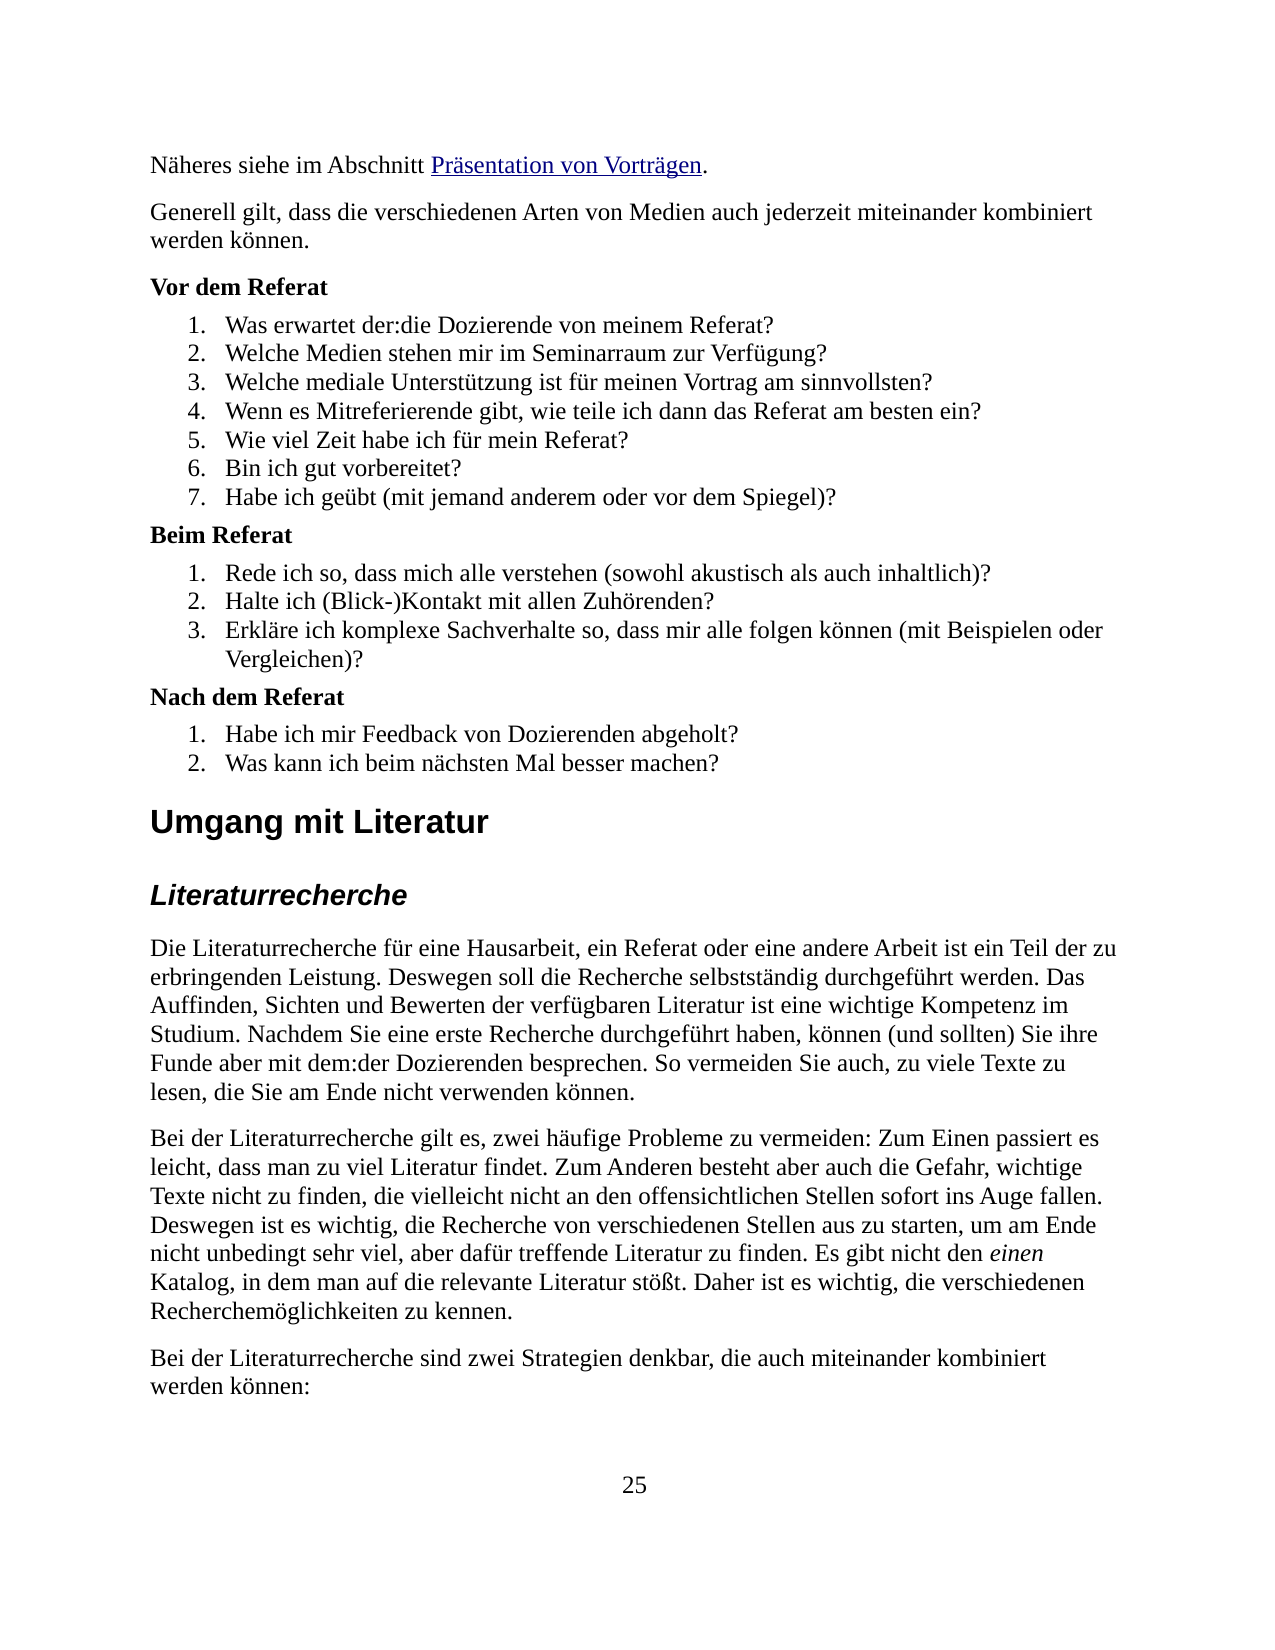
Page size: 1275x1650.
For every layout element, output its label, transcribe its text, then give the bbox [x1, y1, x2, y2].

list Rede ich so, dass mich alle verstehen (sowohl akustisch als auch inhaltlich)? [187, 558, 1125, 586]
subtitle Umgang mit Literatur [150, 802, 1125, 841]
list Halte ich (Blick-)Kontakt mit allen Zuhörenden? [187, 586, 1125, 615]
text Vor dem Referat [150, 272, 1125, 301]
list Welche Medien stehen mir im Seminarraum zur Verfügung? [187, 338, 1125, 367]
list Was erwartet der:die Dozierende von meinem Referat? [187, 310, 1125, 338]
text Beim Referat [150, 520, 1125, 549]
list Wenn es Mitreferierende gibt, wie teile ich dann das Referat am besten ein? [187, 396, 1125, 425]
list Welche mediale Unterstützung ist für meinen Vortrag am sinnvollsten? [187, 367, 1125, 396]
list Erkläre ich komplexe Sachverhalte so, dass mir alle folgen können (mit Beispielen oder Vergleichen)? [187, 615, 1125, 673]
subtitle Literaturrecherche [150, 878, 1125, 912]
text Die Literaturrecherche für eine Hausarbeit, ein Referat oder eine andere Arbeit ist ein Teil der zu erbringenden Leistung. Deswegen soll die Recherche selbstständig durchgeführt werden. Das Auffinden, Sichten und Bewerten der verfügbaren Literatur ist eine wichtige Kompetenz im Studium. Nachdem Sie eine erste Recherche durchgeführt haben, können (und sollten) Sie ihre Funde aber mit dem:der Dozierenden besprechen. So vermeiden Sie auch, zu viele Texte zu lesen, die Sie am Ende nicht verwenden können. [150, 933, 1125, 1106]
list Was kann ich beim nächsten Mal besser machen? [187, 748, 1125, 777]
list Habe ich mir Feedback von Dozierenden abgeholt? [187, 719, 1125, 748]
list Bin ich gut vorbereitet? [187, 453, 1125, 482]
list Wie viel Zeit habe ich für mein Referat? [187, 425, 1125, 453]
text Nach dem Referat [150, 682, 1125, 710]
text Generell gilt, dass die verschiedenen Arten von Medien auch jederzeit miteinander kombiniert werden können. [150, 197, 1125, 254]
text Näheres siehe im Abschnitt Präsentation von Vorträgen. [150, 150, 1125, 179]
text Bei der Literaturrecherche gilt es, zwei häufige Probleme zu vermeiden: Zum Einen passiert es leicht, dass man zu viel Literatur findet. Zum Anderen besteht aber auch die Gefahr, wichtige Texte nicht zu finden, die vielleicht nicht an den offensichtlichen Stellen sofort ins Auge fallen. Deswegen ist es wichtig, die Recherche von verschiedenen Stellen aus zu starten, um am Ende nicht unbedingt sehr viel, aber dafür treffende Literatur zu finden. Es gibt nicht den einen Katalog, in dem man auf die relevante Literatur stößt. Daher ist es wichtig, die verschiedenen Recherchemöglichkeiten zu kennen. [150, 1123, 1125, 1325]
list Habe ich geübt (mit jemand anderem oder vor dem Spiegel)? [187, 482, 1125, 511]
text Bei der Literaturrecherche sind zwei Strategien denkbar, die auch miteinander kombiniert werden können: [150, 1343, 1125, 1400]
